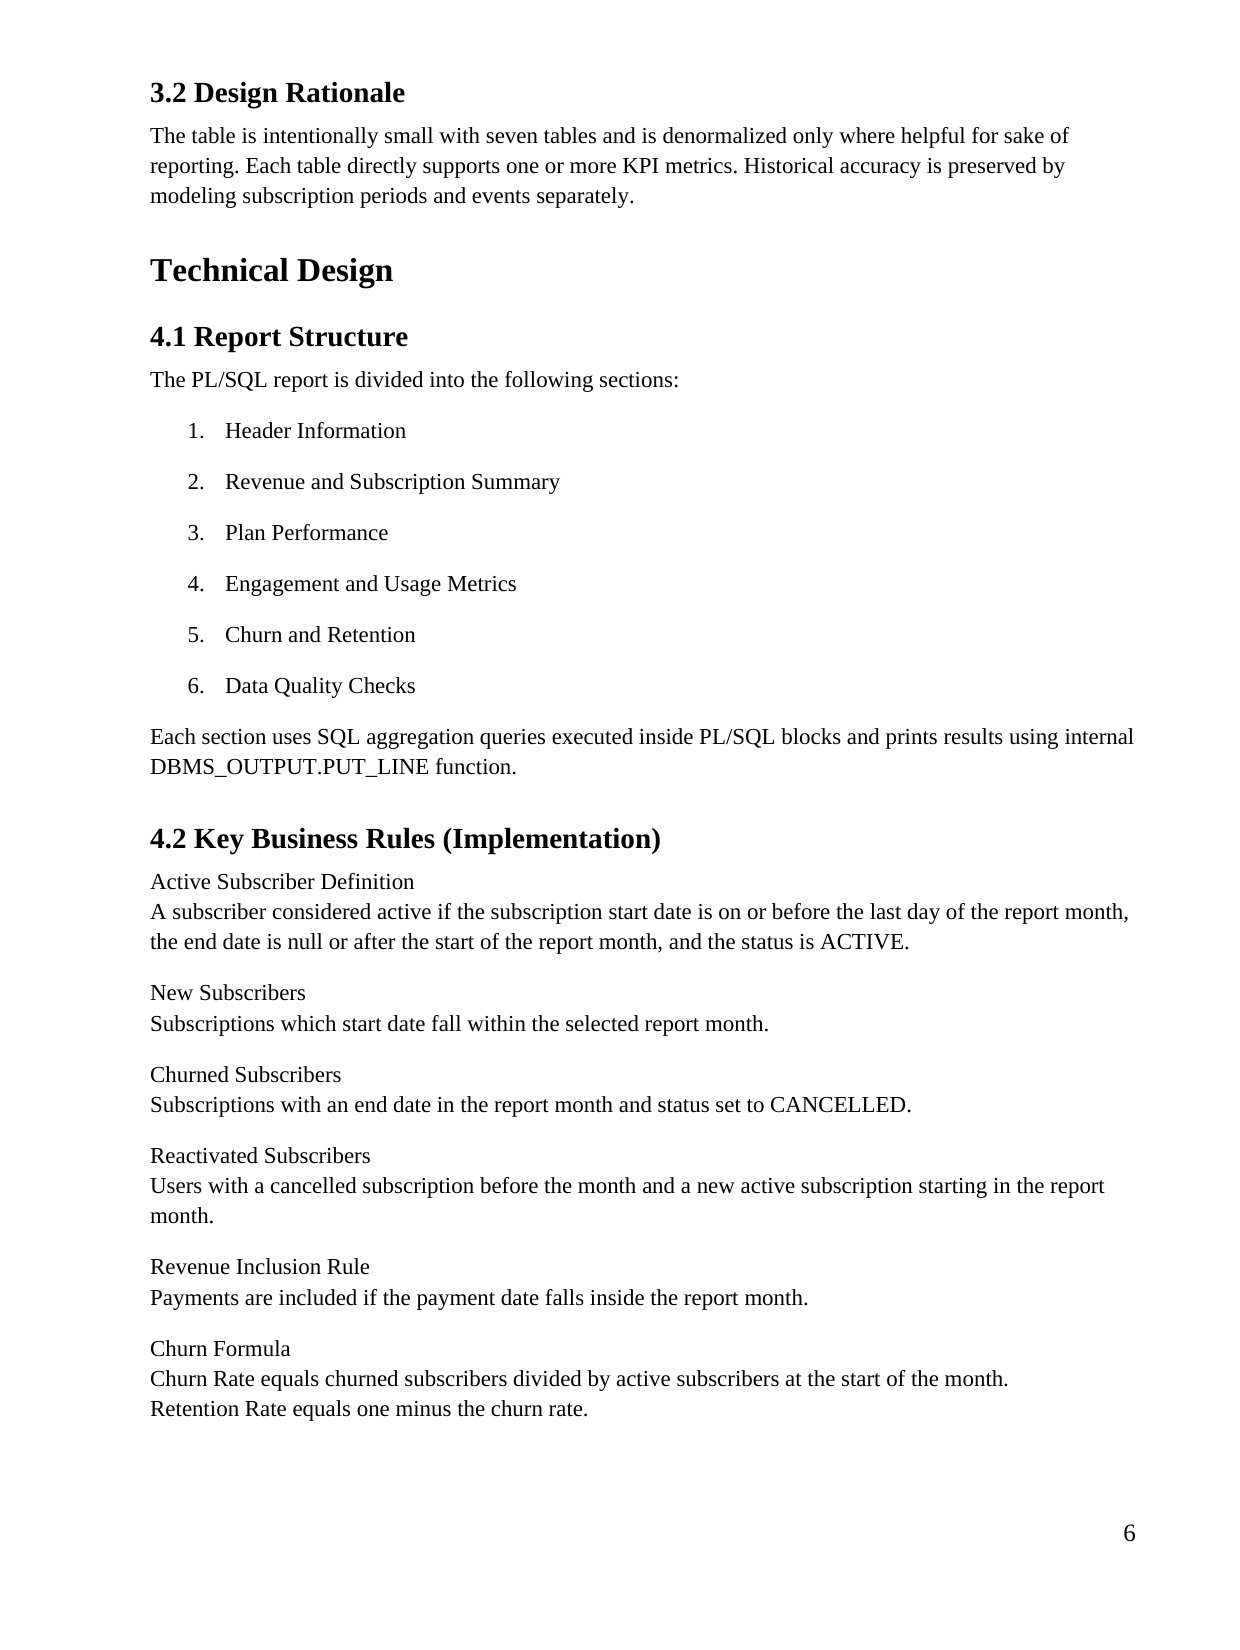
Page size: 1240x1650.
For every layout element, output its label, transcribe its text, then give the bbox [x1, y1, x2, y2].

list Data Quality Checks [187, 672, 1135, 698]
subtitle 4.2 Key Business Rules (Implementation) [150, 821, 1135, 855]
text Active Subscriber Definition A subscriber considered active if the subscription start date is on or before the last day of the report month, the end date is null or after the start of the report month, and the status is ACTIVE. [150, 868, 1135, 955]
subtitle 3.2 Design Rationale [150, 75, 1135, 108]
text The table is intentionally small with seven tables and is denormalized only where helpful for sake of reporting. Each table directly supports one or more KPI metrics. Historical accuracy is preserved by modeling subscription periods and events separately. [150, 122, 1135, 209]
list Plan Performance [187, 519, 1135, 545]
text The PL/SQL report is divided into the following sections: [150, 366, 1135, 392]
subtitle Technical Design [150, 250, 1135, 288]
list Engagement and Usage Metrics [187, 570, 1135, 596]
text Reactivated Subscribers Users with a cancelled subscription before the month and a new active subscription starting in the report month. [150, 1142, 1135, 1229]
text Revenue Inclusion Rule Payments are included if the payment date falls inside the report month. [150, 1253, 1135, 1310]
text Churn Formula Churn Rate equals churned subscribers divided by active subscribers at the start of the month. Retention Rate equals one minus the churn rate. [150, 1335, 1135, 1421]
list Header Information [187, 417, 1135, 443]
text Churned Subscribers Subscriptions with an end date in the report month and status set to CANCELLED. [150, 1061, 1135, 1117]
subtitle 4.1 Report Structure [150, 319, 1135, 353]
list Revenue and Subscription Summary [187, 468, 1135, 494]
text New Subscribers Subscriptions which start date fall within the selected report month. [150, 979, 1135, 1036]
text Each section uses SQL aggregation queries executed inside PL/SQL blocks and prints results using internal DBMS_OUTPUT.PUT_LINE function. [150, 723, 1135, 780]
list Churn and Retention [187, 621, 1135, 647]
